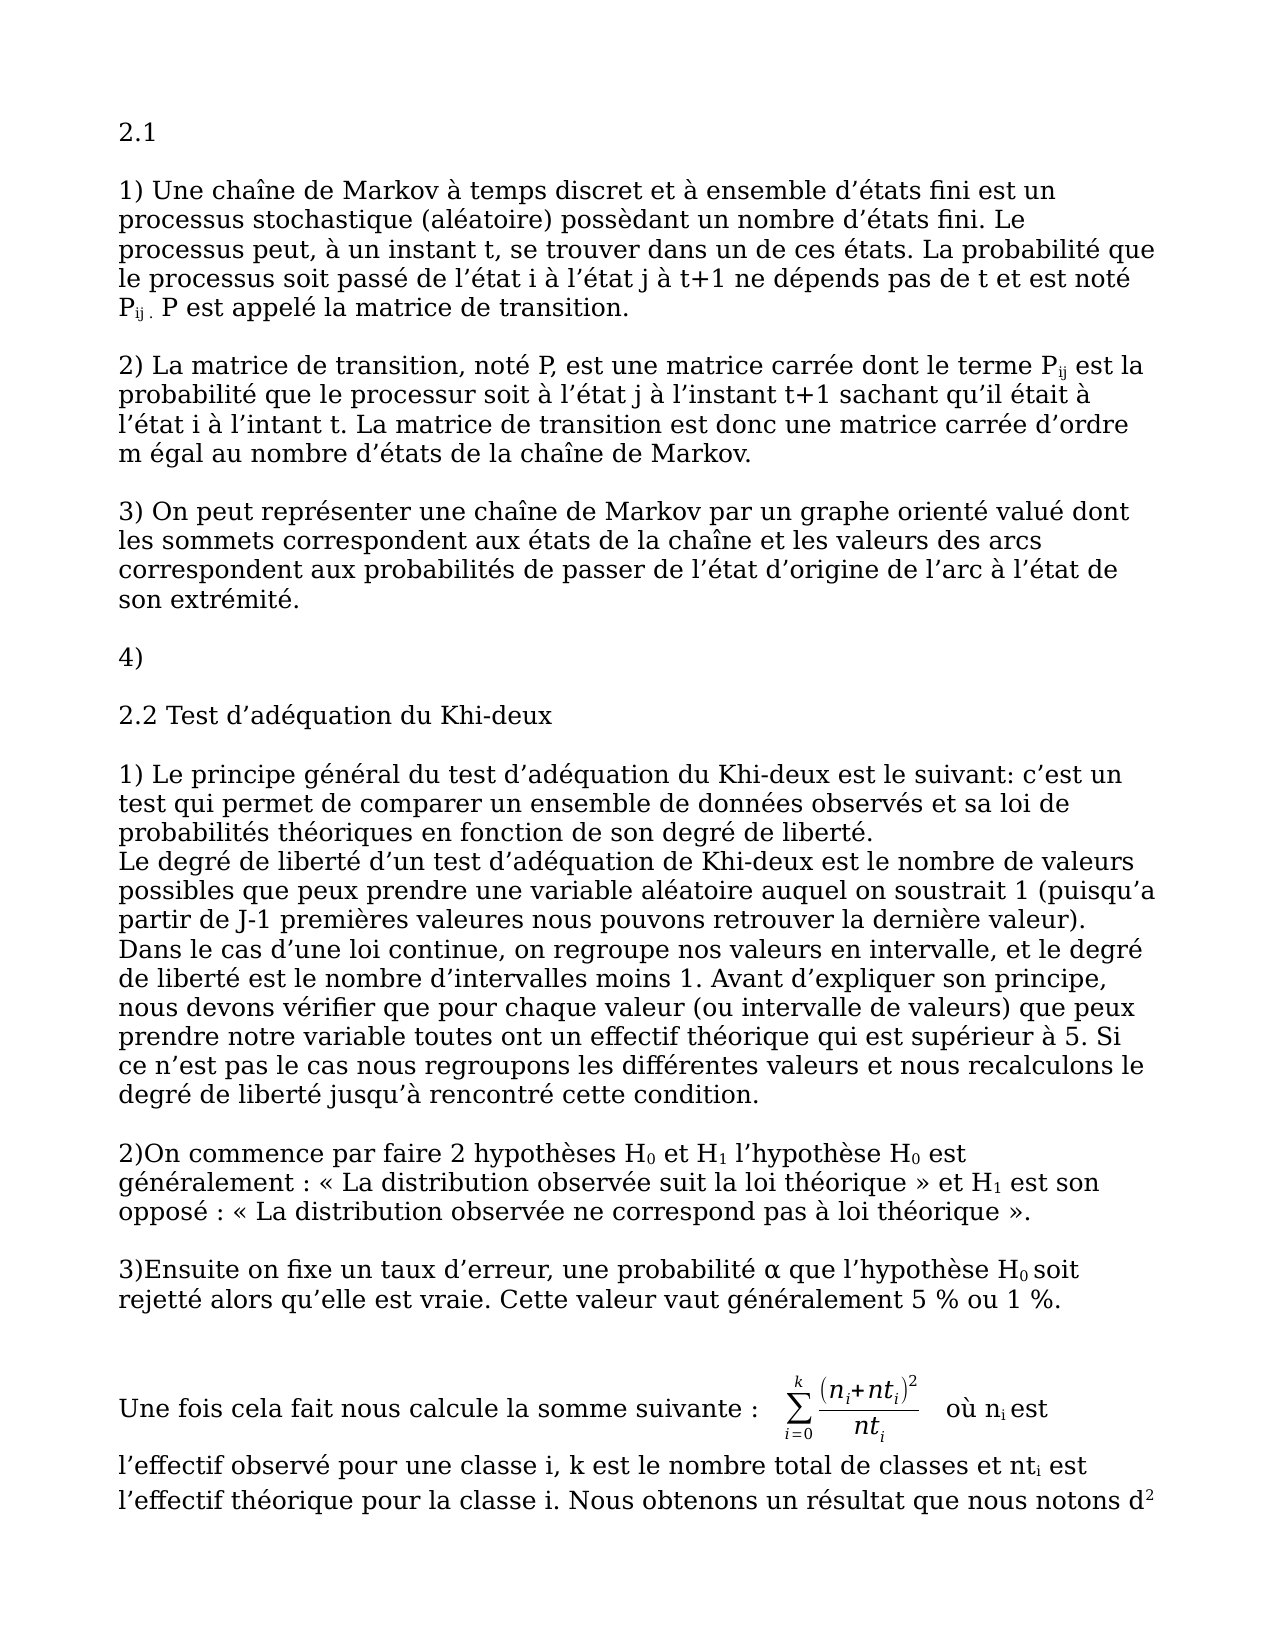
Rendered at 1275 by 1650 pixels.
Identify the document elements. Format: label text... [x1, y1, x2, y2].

text 2)On commence par faire 2 hypothèses H0 et H1 l’hypothèse H0 est généralement : « La distribution observée suit la loi théorique » et H1 est son opposé : « La distribution observée ne correspond pas à loi théorique ». [118, 1139, 1157, 1226]
text 1) Le principe général du test d’adéquation du Khi-deux est le suivant: c’est un test qui permet de comparer un ensemble de données observés et sa loi de probabilités théoriques en fonction de son degré de liberté. [118, 760, 1157, 847]
text 1) Une chaîne de Markov à temps discret et à ensemble d’états fini est un processus stochastique (aléatoire) possèdant un nombre d’états fini. Le processus peut, à un instant t, se trouver dans un de ces états. La probabilité que le processus soit passé de l’état i à l’état j à t+1 ne dépends pas de t et est noté Pij . P est appelé la matrice de transition. [118, 176, 1157, 322]
text Une fois cela fait nous calcule la somme suivante : où ni est l’effectif observé pour une classe i, k est le nombre total de classes et nti est l’effectif théorique pour la classe i. Nous obtenons un résultat que nous notons d2 ou Χ2. Ensuite nous regardons la fonction de densité du Khi-deux qui correspond à notre degré de liberté et nous déterminons à partir de quelle valeur la surface sous la courbe (l’intégrale) est supérieure à 1- α . La fonction de densité de la Loi du Khi-deux étant complexe à intégrer, nous pouvons aussi utiliser un tableau qui, pour un α précis et un certain degré de liberté nous donne cette valeur (que l’on va appelé s). [118, 1372, 1157, 1515]
text 4) [118, 643, 1157, 672]
text Le degré de liberté d’un test d’adéquation de Khi-deux est le nombre de valeurs possibles que peux prendre une variable aléatoire auquel on soustrait 1 (puisqu’a partir de J-1 premières valeures nous pouvons retrouver la dernière valeur). Dans le cas d’une loi continue, on regroupe nos valeurs en intervalle, et le degré de liberté est le nombre d’intervalles moins 1. Avant d’expliquer son principe, nous devons vérifier que pour chaque valeur (ou intervalle de valeurs) que peux prendre notre variable toutes ont un effectif théorique qui est supérieur à 5. Si ce n’est pas le cas nous regroupons les différentes valeurs et nous recalculons le degré de liberté jusqu’à rencontré cette condition. [118, 847, 1157, 1110]
text 3) On peut représenter une chaîne de Markov par un graphe orienté valué dont les sommets correspondent aux états de la chaîne et les valeurs des arcs correspondent aux probabilités de passer de l’état d’origine de l’arc à l’état de son extrémité. [118, 497, 1157, 614]
text 2.1 [118, 118, 1157, 147]
text 3)Ensuite on fixe un taux d’erreur, une probabilité α que l’hypothèse H0 soit rejetté alors qu’elle est vraie. Cette valeur vaut généralement 5 % ou 1 %. [118, 1256, 1157, 1314]
text 2) La matrice de transition, noté P, est une matrice carrée dont le terme Pij est la probabilité que le processur soit à l’état j à l’instant t+1 sachant qu’il était à l’état i à l’intant t. La matrice de transition est donc une matrice carrée d’ordre m égal au nombre d’états de la chaîne de Markov. [118, 351, 1157, 468]
text 2.2 Test d’adéquation du Khi-deux [118, 701, 1157, 731]
